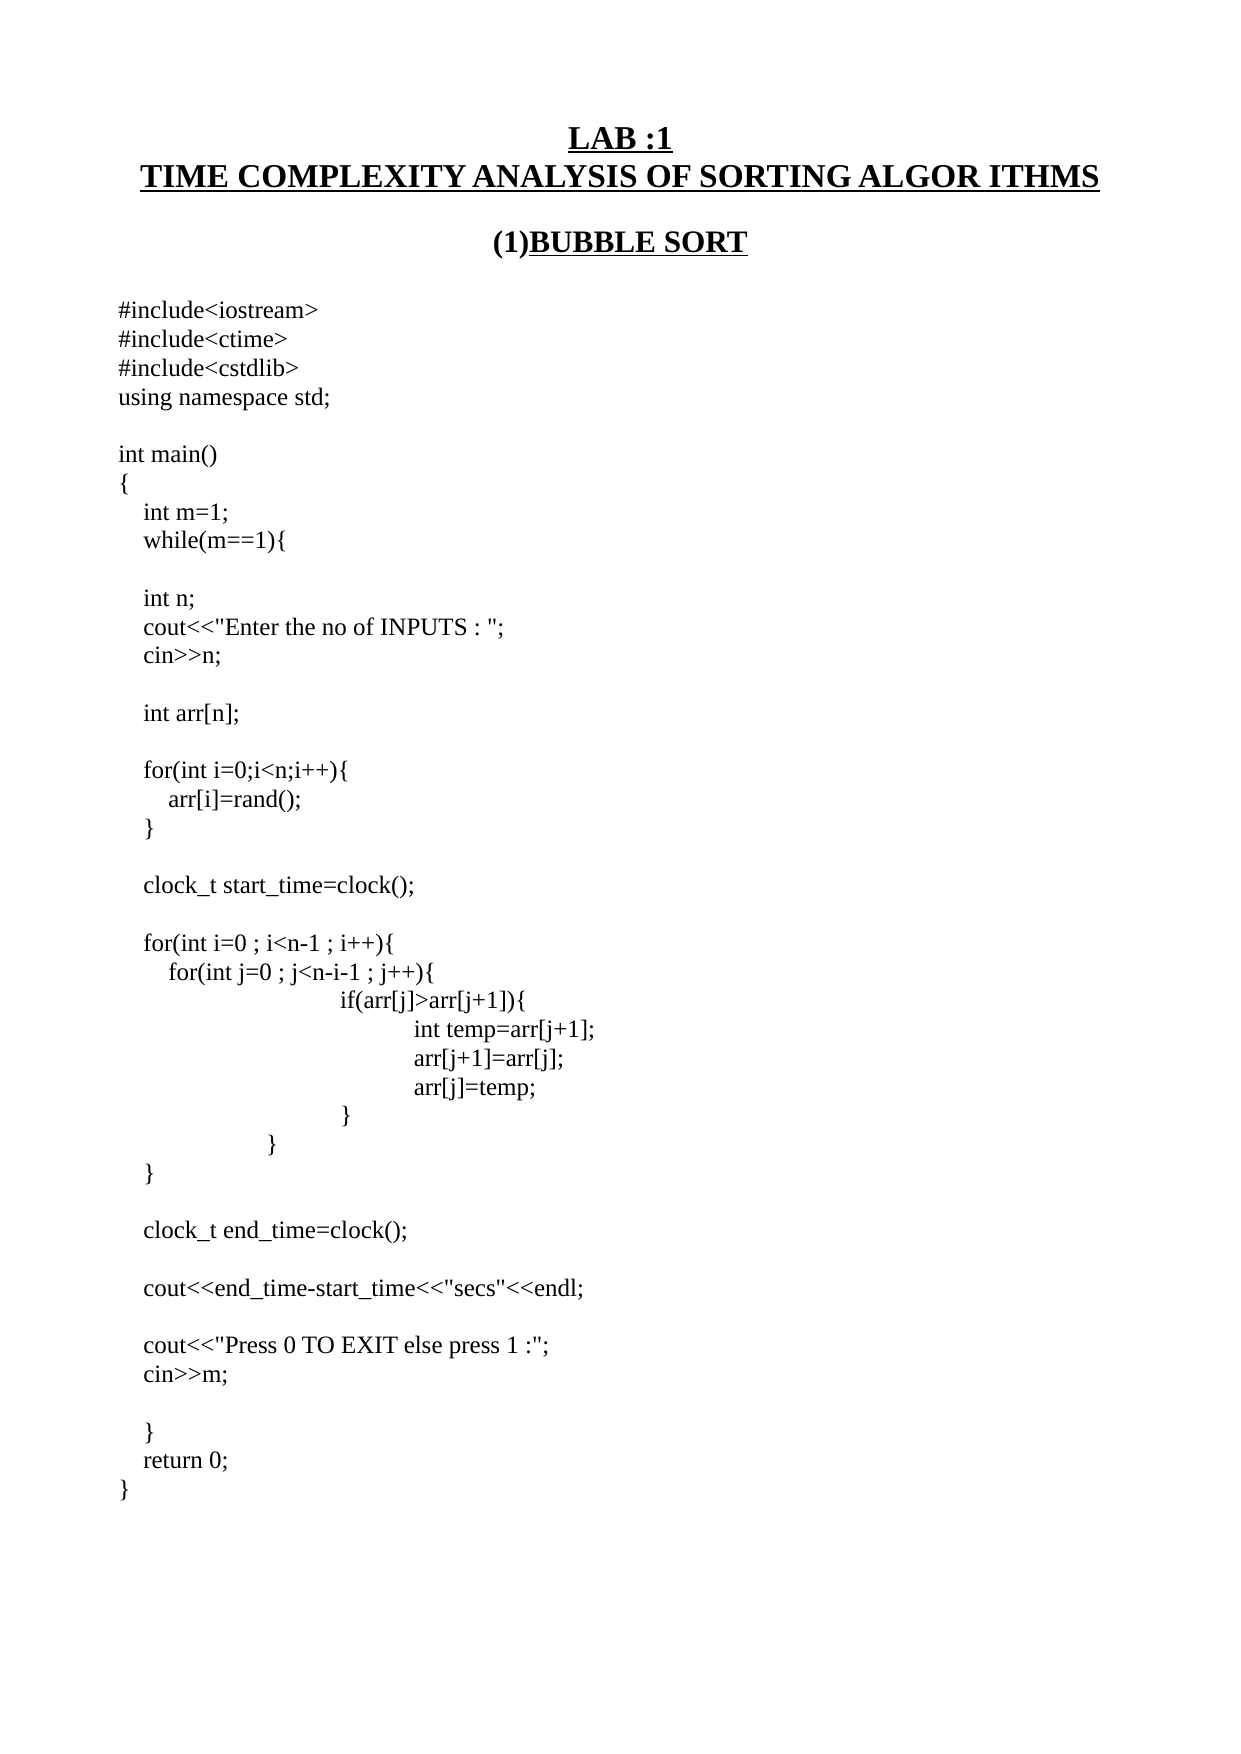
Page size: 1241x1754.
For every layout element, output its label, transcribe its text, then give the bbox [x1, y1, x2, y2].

text #include<ctime> [118, 324, 1122, 353]
text #include<iostream> [118, 295, 1122, 324]
text (1)BUBBLE SORT [118, 223, 1122, 259]
text arr[j]=temp; [118, 1072, 1122, 1100]
text } [118, 1100, 1122, 1129]
text cout<<"Press 0 TO EXIT else press 1 :"; [118, 1330, 1122, 1359]
text } [118, 1474, 1122, 1503]
text for(int i=0;i<n;i++){ [118, 755, 1122, 784]
text int main() [118, 439, 1122, 468]
text arr[i]=rand(); [118, 784, 1122, 813]
text clock_t end_time=clock(); [118, 1215, 1122, 1244]
text arr[j+1]=arr[j]; [118, 1043, 1122, 1072]
text return 0; [118, 1445, 1122, 1474]
text for(int i=0 ; i<n-1 ; i++){ [118, 928, 1122, 957]
text clock_t start_time=clock(); [118, 870, 1122, 899]
text } [118, 1158, 1122, 1187]
text int temp=arr[j+1]; [118, 1014, 1122, 1043]
text } [118, 1417, 1122, 1445]
text { [118, 468, 1122, 497]
text TIME COMPLEXITY ANALYSIS OF SORTING ALGOR ITHMS [118, 156, 1122, 195]
text cin>>m; [118, 1359, 1122, 1388]
text } [118, 1129, 1122, 1158]
text cout<<"Enter the no of INPUTS : "; [118, 612, 1122, 640]
text if(arr[j]>arr[j+1]){ [118, 985, 1122, 1014]
text cout<<end_time-start_time<<"secs"<<endl; [118, 1273, 1122, 1302]
text while(m==1){ [118, 525, 1122, 554]
text LAB :1 [118, 118, 1122, 156]
text cin>>n; [118, 640, 1122, 669]
text int n; [118, 583, 1122, 612]
text int arr[n]; [118, 698, 1122, 727]
text #include<cstdlib> [118, 353, 1122, 382]
text for(int j=0 ; j<n-i-1 ; j++){ [118, 957, 1122, 985]
text using namespace std; [118, 382, 1122, 410]
text int m=1; [118, 497, 1122, 525]
text } [118, 813, 1122, 842]
